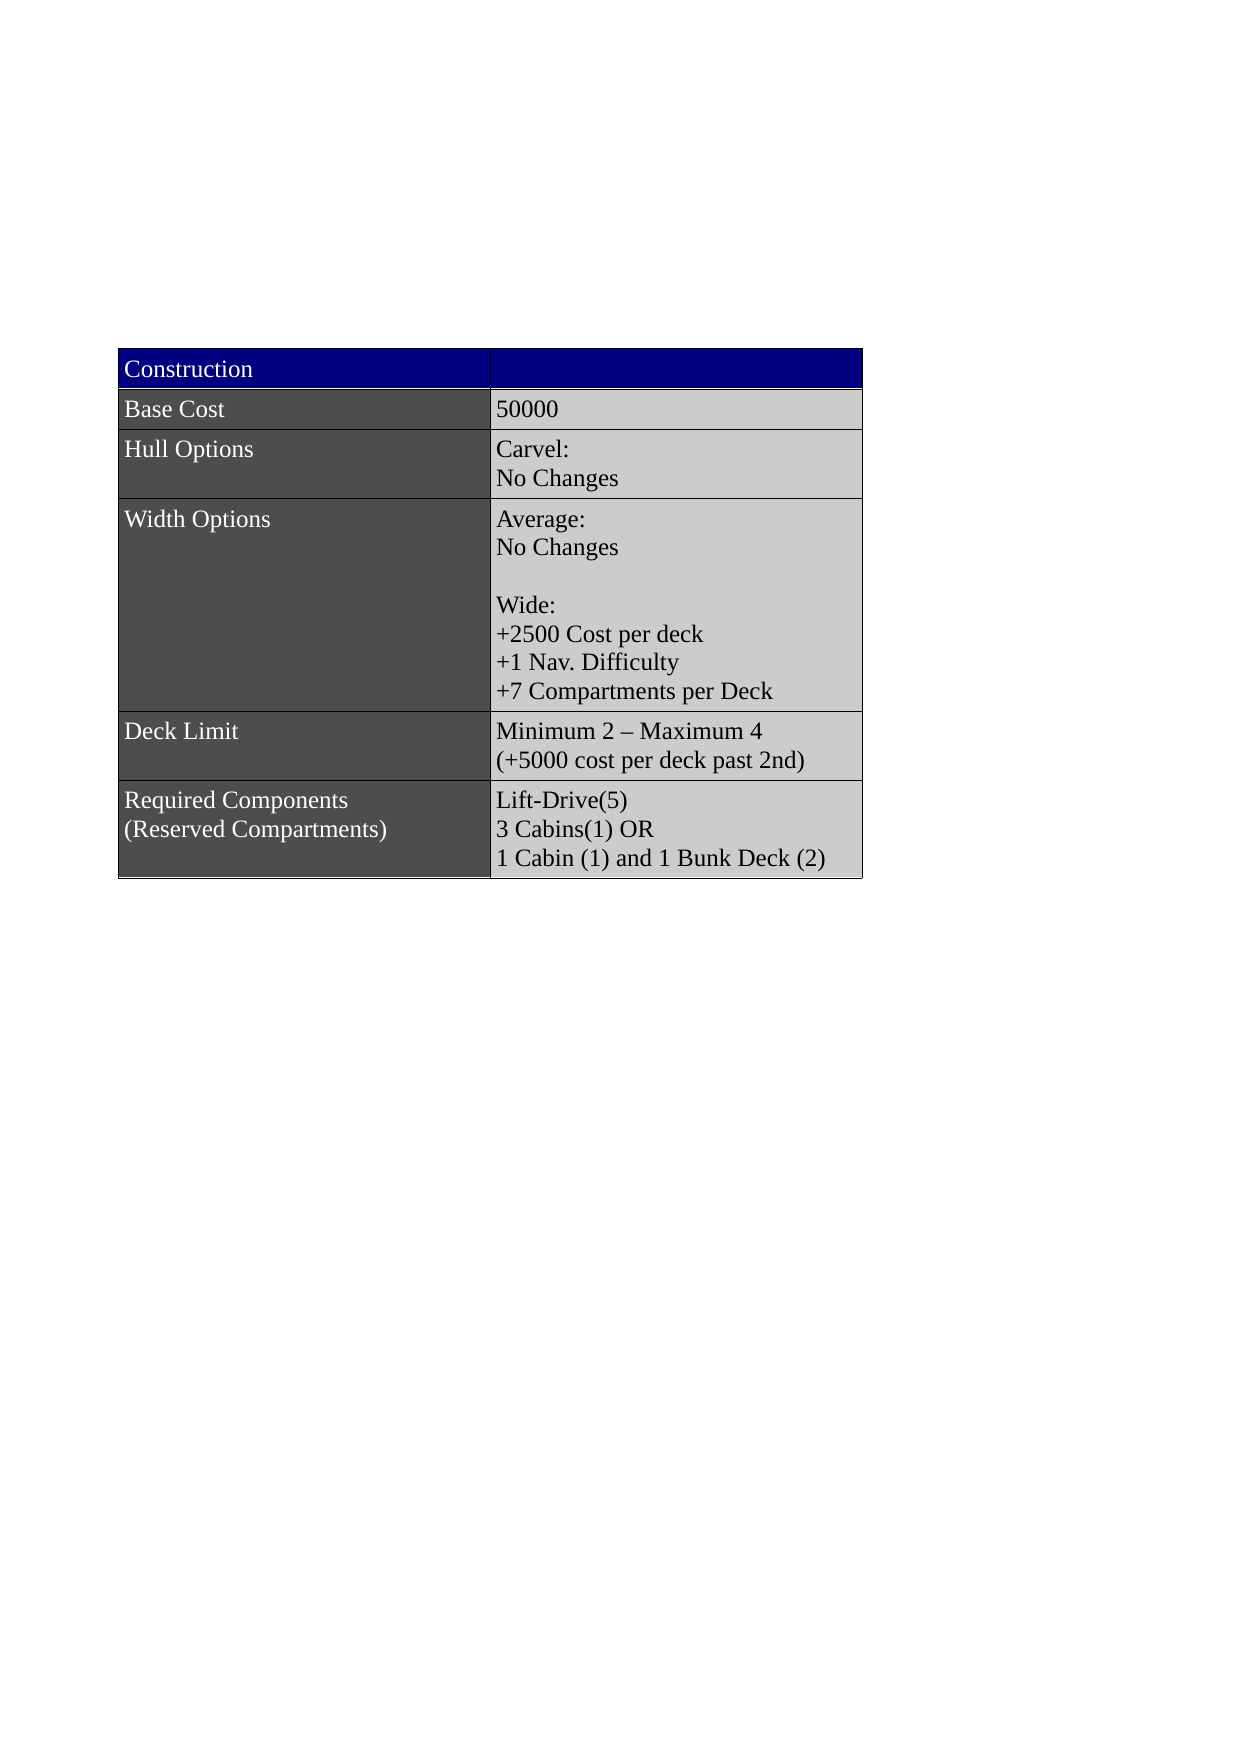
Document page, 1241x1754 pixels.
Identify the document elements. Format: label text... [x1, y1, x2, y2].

table_cell Lift-Drive(5) 3 Cabins(1) OR 1 Cabin (1) and 1 Bunk Deck (2) [491, 781, 862, 877]
table_header Construction [119, 349, 490, 388]
table_header [491, 349, 862, 388]
table_cell Average: No Changes Wide: +2500 Cost per deck +1 Nav. Difficulty +7 Compartments per Deck [491, 499, 862, 711]
table_cell Minimum 2 – Maximum 4 (+5000 cost per deck past 2nd) [491, 712, 862, 780]
table_cell Hull Options [119, 430, 490, 498]
table_cell Width Options [119, 499, 490, 711]
table_cell Carvel: No Changes [491, 430, 862, 498]
table_cell Base Cost [119, 390, 490, 429]
table_cell Deck Limit [119, 712, 490, 780]
table_cell 50000 [491, 390, 862, 429]
table_cell Required Components (Reserved Compartments) [119, 781, 490, 877]
